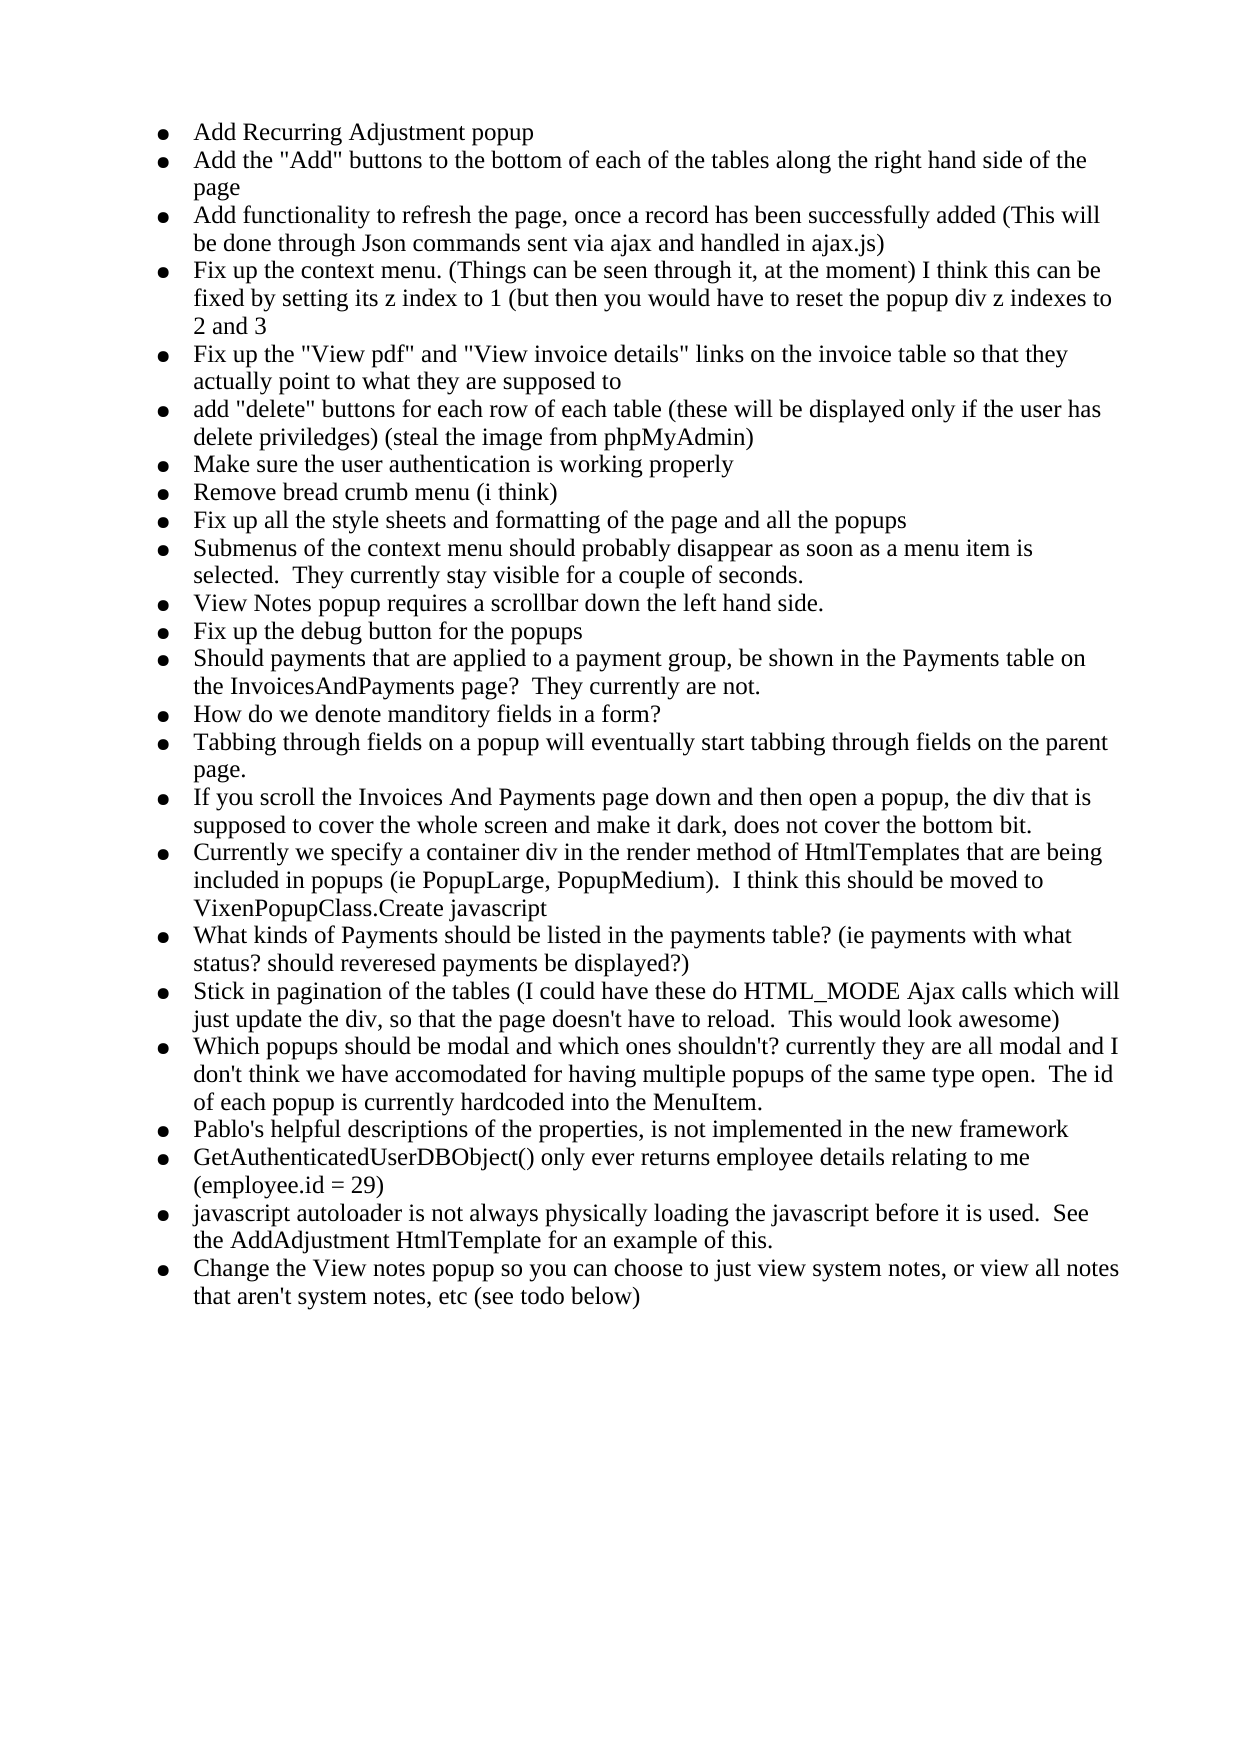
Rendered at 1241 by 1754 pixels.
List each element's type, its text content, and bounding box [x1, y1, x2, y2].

list If you scroll the Invoices And Payments page down and then open a popup, the div that is supposed to cover the whole screen and make it dark, does not cover the bottom bit. [156, 783, 1122, 838]
list Remove bread crumb menu (i think) [156, 478, 1122, 506]
list What kinds of Payments should be listed in the payments table? (ie payments with what status? should reveresed payments be displayed?) [156, 922, 1122, 977]
list Make sure the user authentication is working properly [156, 451, 1122, 478]
list View Notes popup requires a scrollbar down the left hand side. [156, 589, 1122, 617]
list GetAuthenticatedUserDBObject() only ever returns employee details relating to me (employee.id = 29) [156, 1143, 1122, 1199]
list add "delete" buttons for each row of each table (these will be displayed only if the user has delete priviledges) (steal the image from phpMyAdmin) [156, 395, 1122, 451]
list How do we denote manditory fields in a form? [156, 700, 1122, 728]
list Fix up all the style sheets and formatting of the page and all the popups [156, 506, 1122, 534]
list Fix up the context menu. (Things can be seen through it, at the moment) I think this can be fixed by setting its z index to 1 (but then you would have to reset the popup div z indexes to 2 and 3 [156, 257, 1122, 340]
list Add Recurring Adjustment popup [156, 118, 1122, 146]
list Which popups should be modal and which ones shouldn't? currently they are all modal and I don't think we have accomodated for having multiple popups of the same type open. The id of each popup is currently hardcoded into the MenuItem. [156, 1032, 1122, 1116]
list Add functionality to refresh the page, once a record has been successfully added (This will be done through Json commands sent via ajax and handled in ajax.js) [156, 201, 1122, 257]
list Submenus of the context menu should probably disappear as soon as a menu item is selected. They currently stay visible for a couple of seconds. [156, 534, 1122, 589]
list Fix up the "View pdf" and "View invoice details" links on the invoice table so that they actually point to what they are supposed to [156, 340, 1122, 395]
list Fix up the debug button for the popups [156, 617, 1122, 644]
list Add the "Add" buttons to the bottom of each of the tables along the right hand side of the page [156, 146, 1122, 201]
list Tabbing through fields on a popup will eventually start tabbing through fields on the parent page. [156, 728, 1122, 783]
list Currently we specify a container div in the render method of HtmlTemplates that are being included in popups (ie PopupLarge, PopupMedium). I think this should be moved to VixenPopupClass.Create javascript [156, 838, 1122, 922]
list Change the View notes popup so you can choose to just view system notes, or view all notes that aren't system notes, etc (see todo below) [156, 1254, 1122, 1309]
list Pablo's helpful descriptions of the properties, is not implemented in the new framework [156, 1116, 1122, 1143]
list javascript autoloader is not always physically loading the javascript before it is used. See the AddAdjustment HtmlTemplate for an example of this. [156, 1199, 1122, 1254]
list Should payments that are applied to a payment group, be shown in the Payments table on the InvoicesAndPayments page? They currently are not. [156, 644, 1122, 700]
list Stick in pagination of the tables (I could have these do HTML_MODE Ajax calls which will just update the div, so that the page doesn't have to reload. This would look awesome) [156, 977, 1122, 1032]
